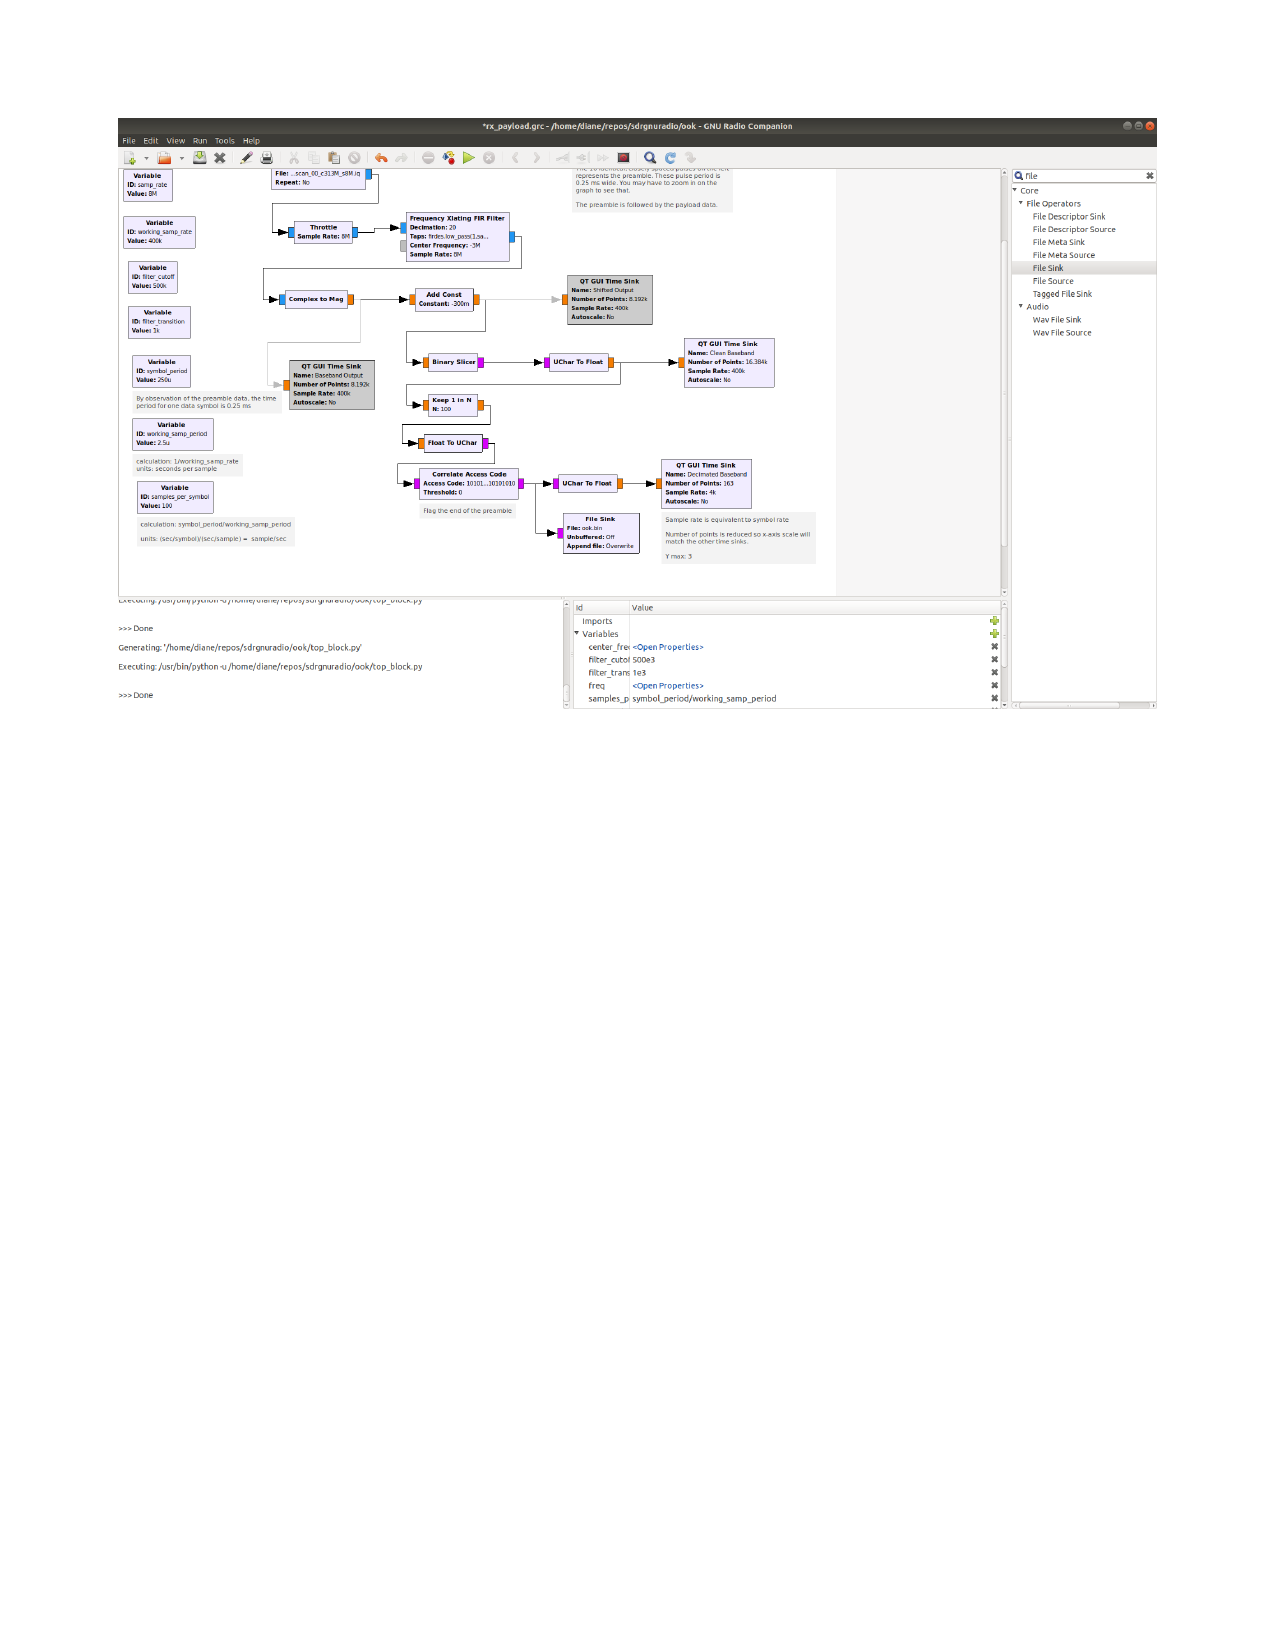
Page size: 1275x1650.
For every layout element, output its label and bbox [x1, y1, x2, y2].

picture [118, 118, 1157, 709]
